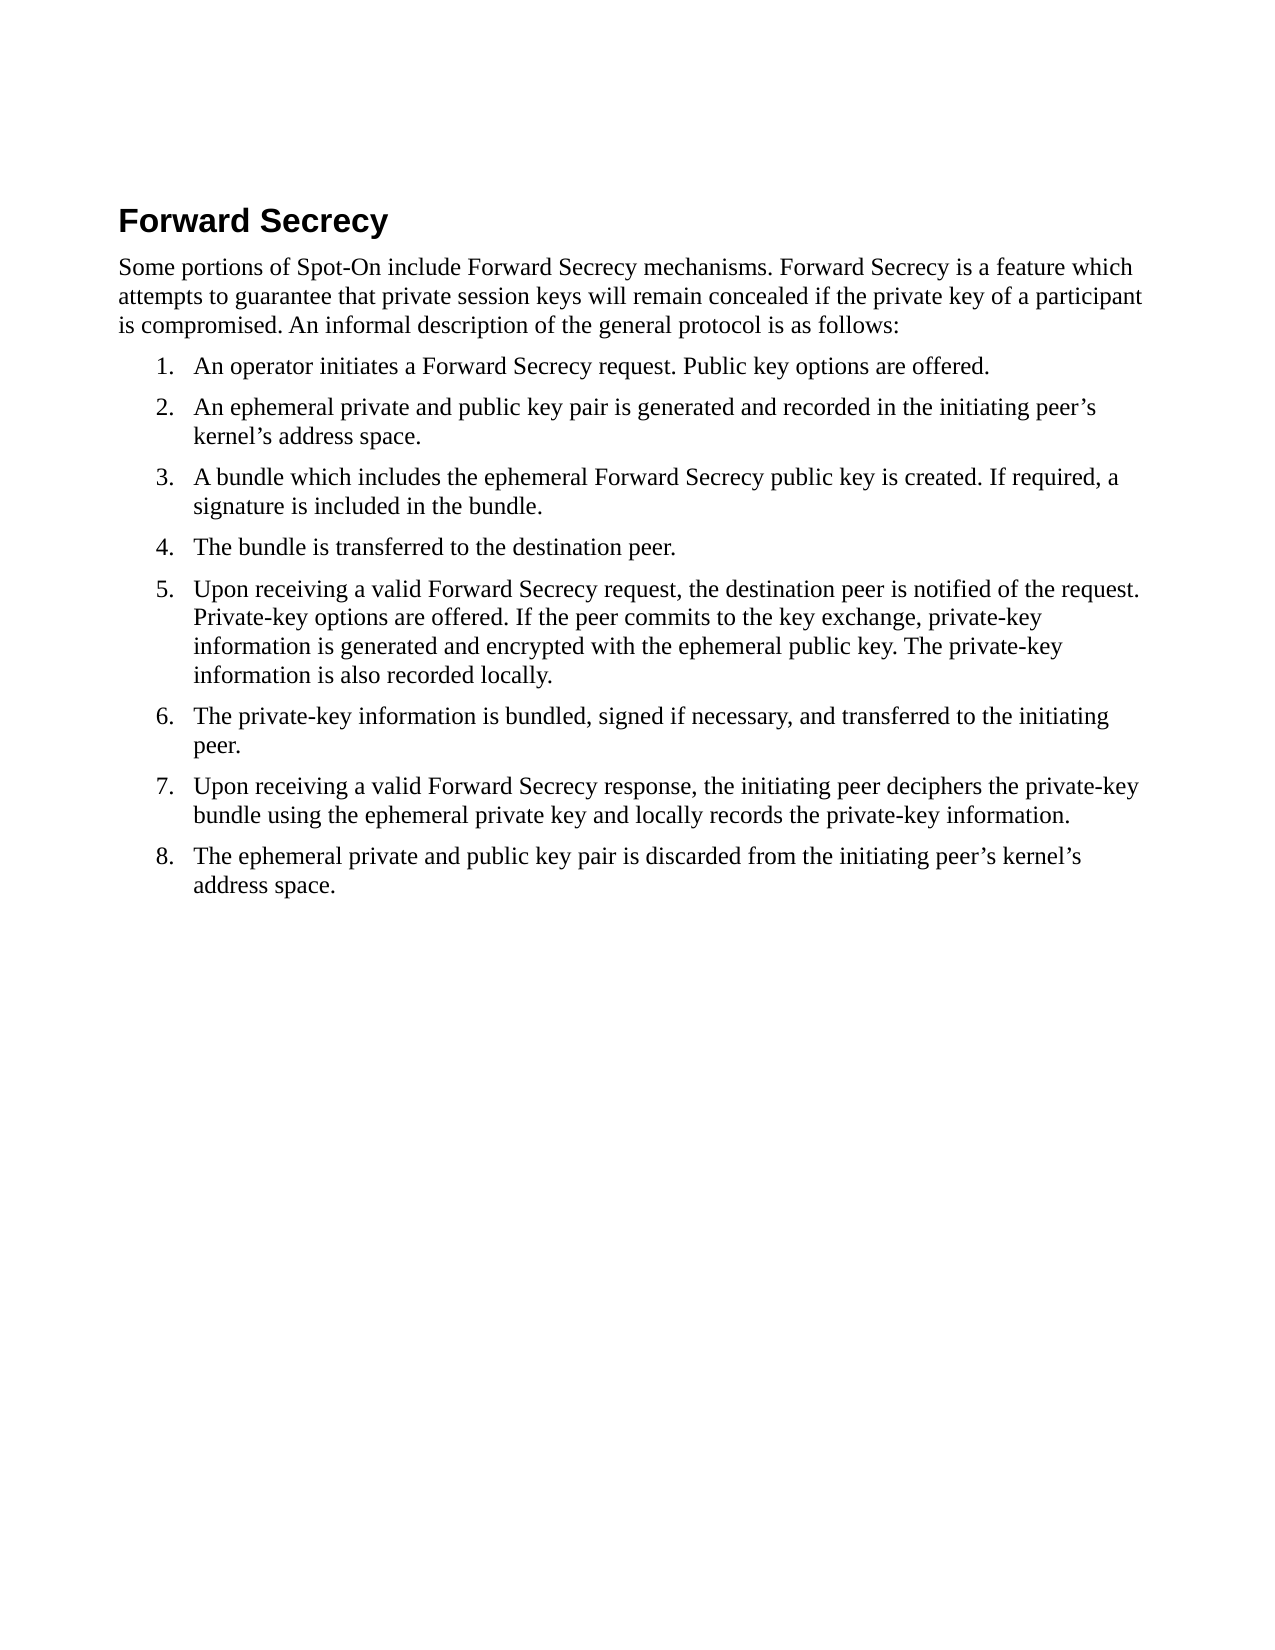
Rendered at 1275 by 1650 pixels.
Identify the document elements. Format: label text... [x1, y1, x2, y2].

list An operator initiates a Forward Secrecy request. Public key options are offered. [156, 351, 1157, 380]
list An ephemeral private and public key pair is generated and recorded in the initiating peer’s kernel’s address space. [156, 392, 1157, 450]
subtitle Forward Secrecy [118, 201, 1157, 240]
list A bundle which includes the ephemeral Forward Secrecy public key is created. If required, a signature is included in the bundle. [156, 462, 1157, 520]
text Some portions of Spot-On include Forward Secrecy mechanisms. Forward Secrecy is a feature which attempts to guarantee that private session keys will remain concealed if the private key of a participant is compromised. An informal description of the general protocol is as follows: [118, 252, 1157, 339]
list The bundle is transferred to the destination peer. [156, 532, 1157, 561]
list The private-key information is bundled, signed if necessary, and transferred to the initiating peer. [156, 701, 1157, 759]
list The ephemeral private and public key pair is discarded from the initiating peer’s kernel’s address space. [156, 841, 1157, 899]
list Upon receiving a valid Forward Secrecy response, the initiating peer deciphers the private-key bundle using the ephemeral private key and locally records the private-key information. [156, 771, 1157, 829]
list Upon receiving a valid Forward Secrecy request, the destination peer is notified of the request. Private-key options are offered. If the peer commits to the key exchange, private-key information is generated and encrypted with the ephemeral public key. The private-key information is also recorded locally. [156, 574, 1157, 689]
